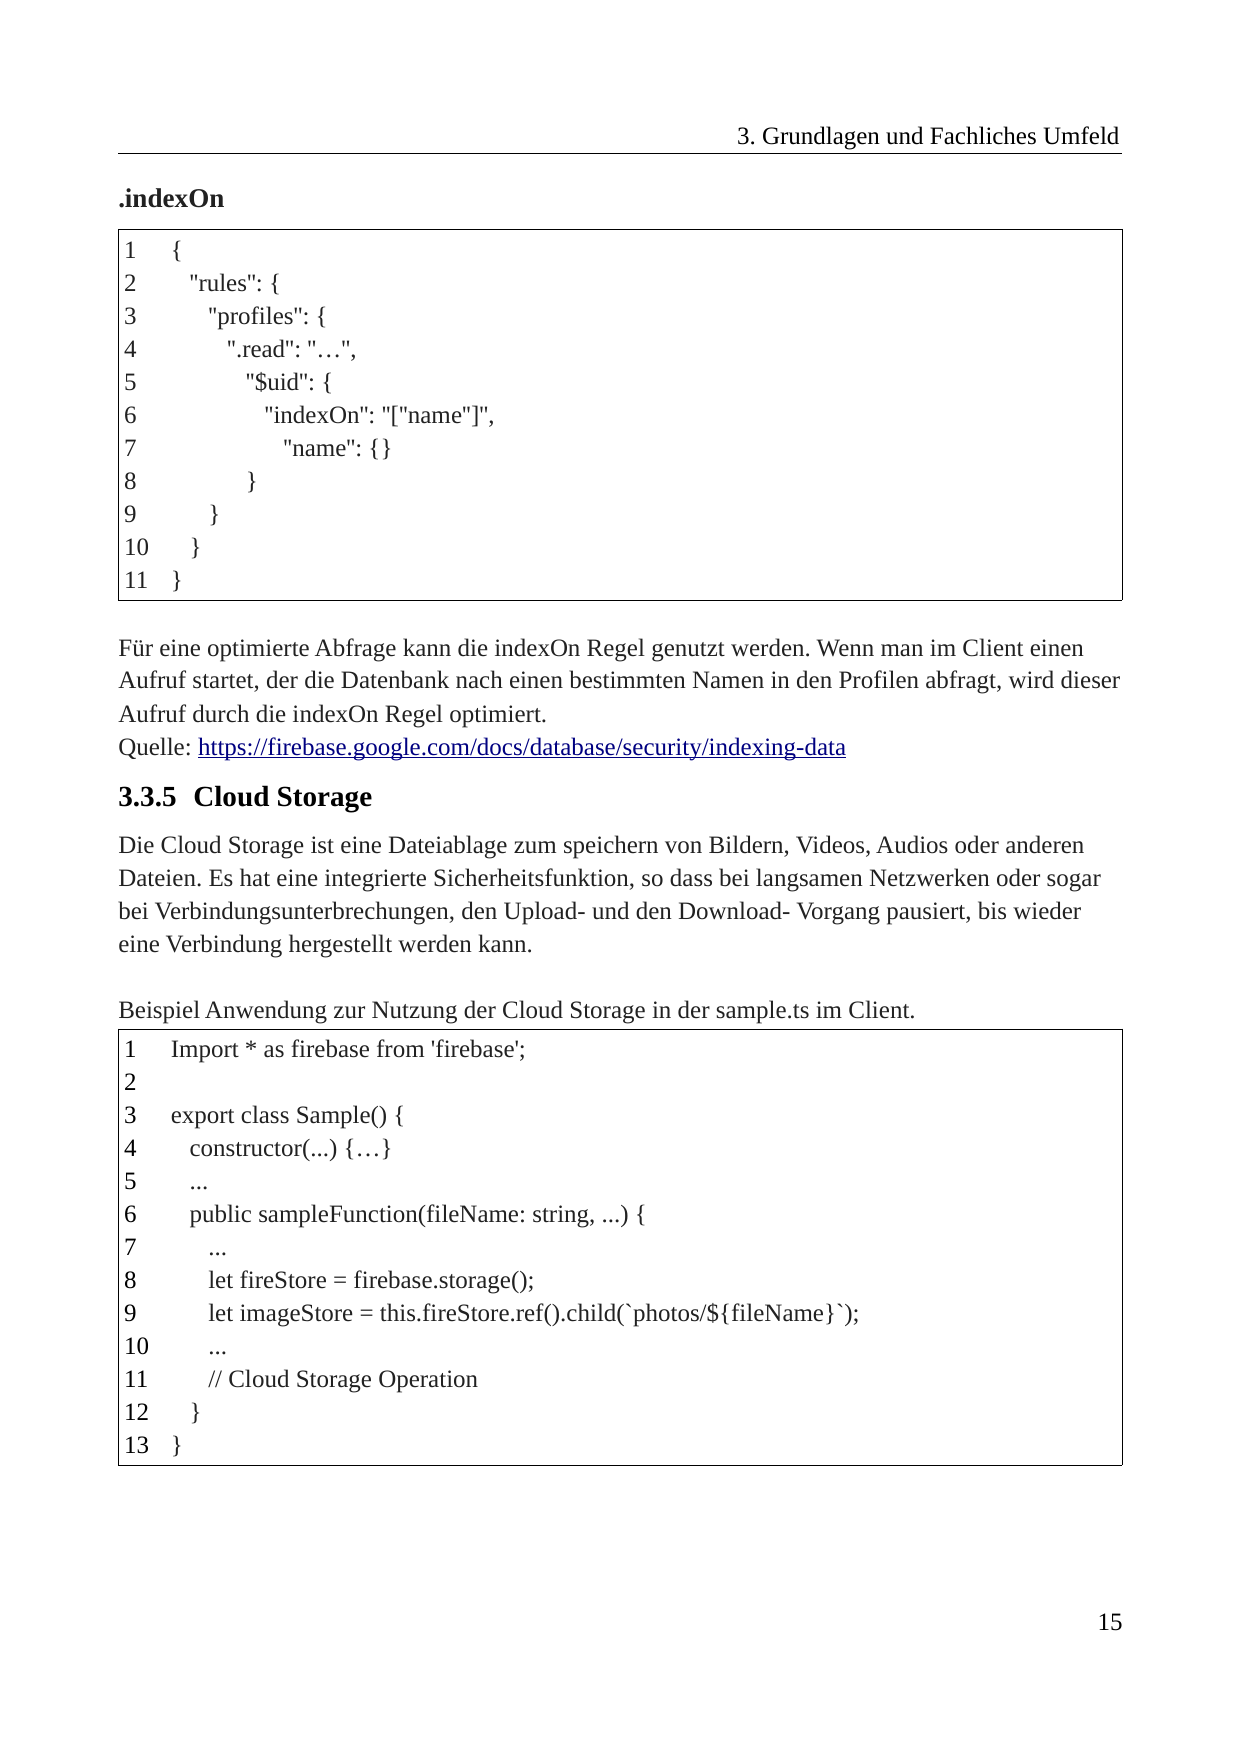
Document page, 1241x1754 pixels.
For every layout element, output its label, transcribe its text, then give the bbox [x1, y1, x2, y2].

text Beispiel Anwendung zur Nutzung der Cloud Storage in der sample.ts im Client. [118, 995, 1122, 1024]
table_header Import * as firebase from 'firebase'; export class Sample() { constructor(...) {…} ... public sampleFunction(fileName: string, ...) { ... let fireStore = firebase.storage(); let imageStore = this.fireStore.ref().child(`photos/${fileName}`); ... // Cloud Storage Operation } } [165, 1030, 1122, 1465]
table_header { ''rules'': { ''profiles'': { ''.read'': ''…'', ''$uid'': { ''indexOn'': ''[''name'']'', ''name'': {} } } } } [165, 230, 1122, 599]
table_header 1 2 3 4 5 6 7 8 9 10 11 12 13 [119, 1030, 165, 1465]
text Für eine optimierte Abfrage kann die indexOn Regel genutzt werden. Wenn man im Client einen Aufruf startet, der die Datenbank nach einen bestimmten Namen in den Profilen abfragt, wird dieser Aufruf durch die indexOn Regel optimiert. [118, 633, 1122, 727]
text Die Cloud Storage ist eine Dateiablage zum speichern von Bildern, Videos, Audios oder anderen Dateien. Es hat eine integrierte Sicherheitsfunktion, so dass bei langsamen Netzwerken oder sogar bei Verbindungsunterbrechungen, den Upload- und den Download- Vorgang pausiert, bis wieder eine Verbindung hergestellt werden kann. [118, 830, 1122, 958]
text .indexOn [118, 182, 1122, 213]
text Quelle: https://firebase.google.com/docs/database/security/indexing-data [118, 732, 1122, 760]
table_header 1 2 3 4 5 6 7 8 9 10 11 [119, 230, 165, 599]
subtitle Cloud Storage [118, 779, 1122, 813]
